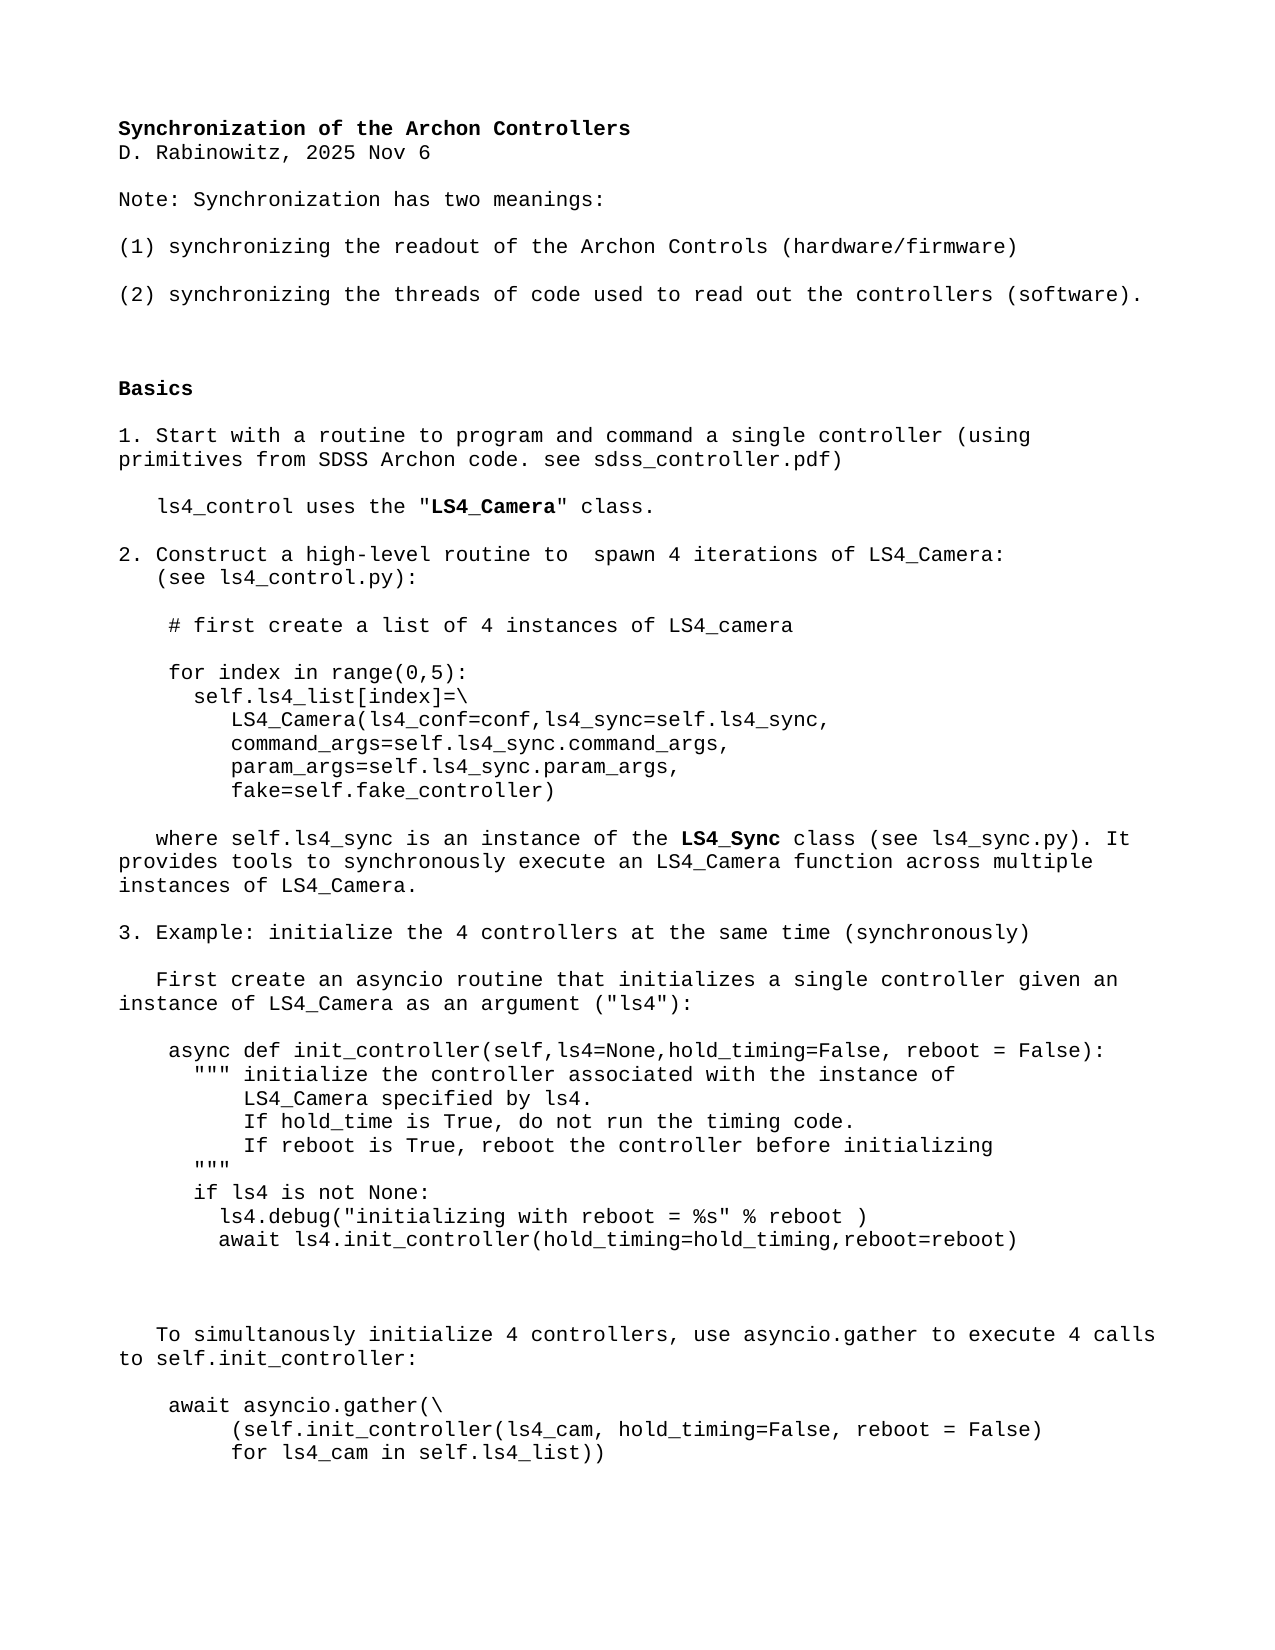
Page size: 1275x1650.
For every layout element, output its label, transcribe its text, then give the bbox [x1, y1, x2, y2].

text 2. Construct a high-level routine to spawn 4 iterations of LS4_Camera: [118, 544, 1157, 567]
text # first create a list of 4 instances of LS4_camera [118, 615, 1157, 638]
text param_args=self.ls4_sync.param_args, [118, 757, 1157, 780]
text if ls4 is not None: [118, 1182, 1157, 1206]
text (see ls4_control.py): [118, 567, 1157, 591]
text where self.ls4_sync is an instance of the LS4_Sync class (see ls4_sync.py). It provides tools to synchronously execute an LS4_Camera function across multiple instances of LS4_Camera. [118, 827, 1157, 898]
text command_args=self.ls4_sync.command_args, [118, 733, 1157, 757]
text for ls4_cam in self.ls4_list)) [118, 1442, 1157, 1466]
text LS4_Camera(ls4_conf=conf,ls4_sync=self.ls4_sync, [118, 709, 1157, 733]
text for index in range(0,5): [118, 662, 1157, 686]
text ls4.debug("initializing with reboot = %s" % reboot ) [118, 1206, 1157, 1229]
text await asyncio.gather(\ [118, 1395, 1157, 1419]
text Synchronization of the Archon Controllers [118, 118, 1157, 142]
text fake=self.fake_controller) [118, 780, 1157, 804]
text If reboot is True, reboot the controller before initializing [118, 1135, 1157, 1158]
text ls4_control uses the "LS4_Camera" class. [118, 496, 1157, 520]
text """ initialize the controller associated with the instance of [118, 1064, 1157, 1088]
text (1) synchronizing the readout of the Archon Controls (hardware/firmware) [118, 236, 1157, 260]
text await ls4.init_controller(hold_timing=hold_timing,reboot=reboot) [118, 1229, 1157, 1253]
text """ [118, 1158, 1157, 1182]
text (2) synchronizing the threads of code used to read out the controllers (software). [118, 284, 1157, 307]
text async def init_controller(self,ls4=None,hold_timing=False, reboot = False): [118, 1040, 1157, 1064]
text First create an asyncio routine that initializes a single controller given an instance of LS4_Camera as an argument ("ls4"): [118, 969, 1157, 1017]
text 1. Start with a routine to program and command a single controller (using primitives from SDSS Archon code. see sdss_controller.pdf) [118, 426, 1157, 473]
text To simultanously initialize 4 controllers, use asyncio.gather to execute 4 calls to self.init_controller: [118, 1324, 1157, 1371]
text LS4_Camera specified by ls4. [118, 1088, 1157, 1111]
text D. Rabinowitz, 2025 Nov 6 [118, 142, 1157, 165]
text If hold_time is True, do not run the timing code. [118, 1111, 1157, 1135]
text self.ls4_list[index]=\ [118, 686, 1157, 709]
text Note: Synchronization has two meanings: [118, 189, 1157, 213]
text (self.init_controller(ls4_cam, hold_timing=False, reboot = False) [118, 1419, 1157, 1442]
text Basics [118, 378, 1157, 402]
text 3. Example: initialize the 4 controllers at the same time (synchronously) [118, 922, 1157, 946]
